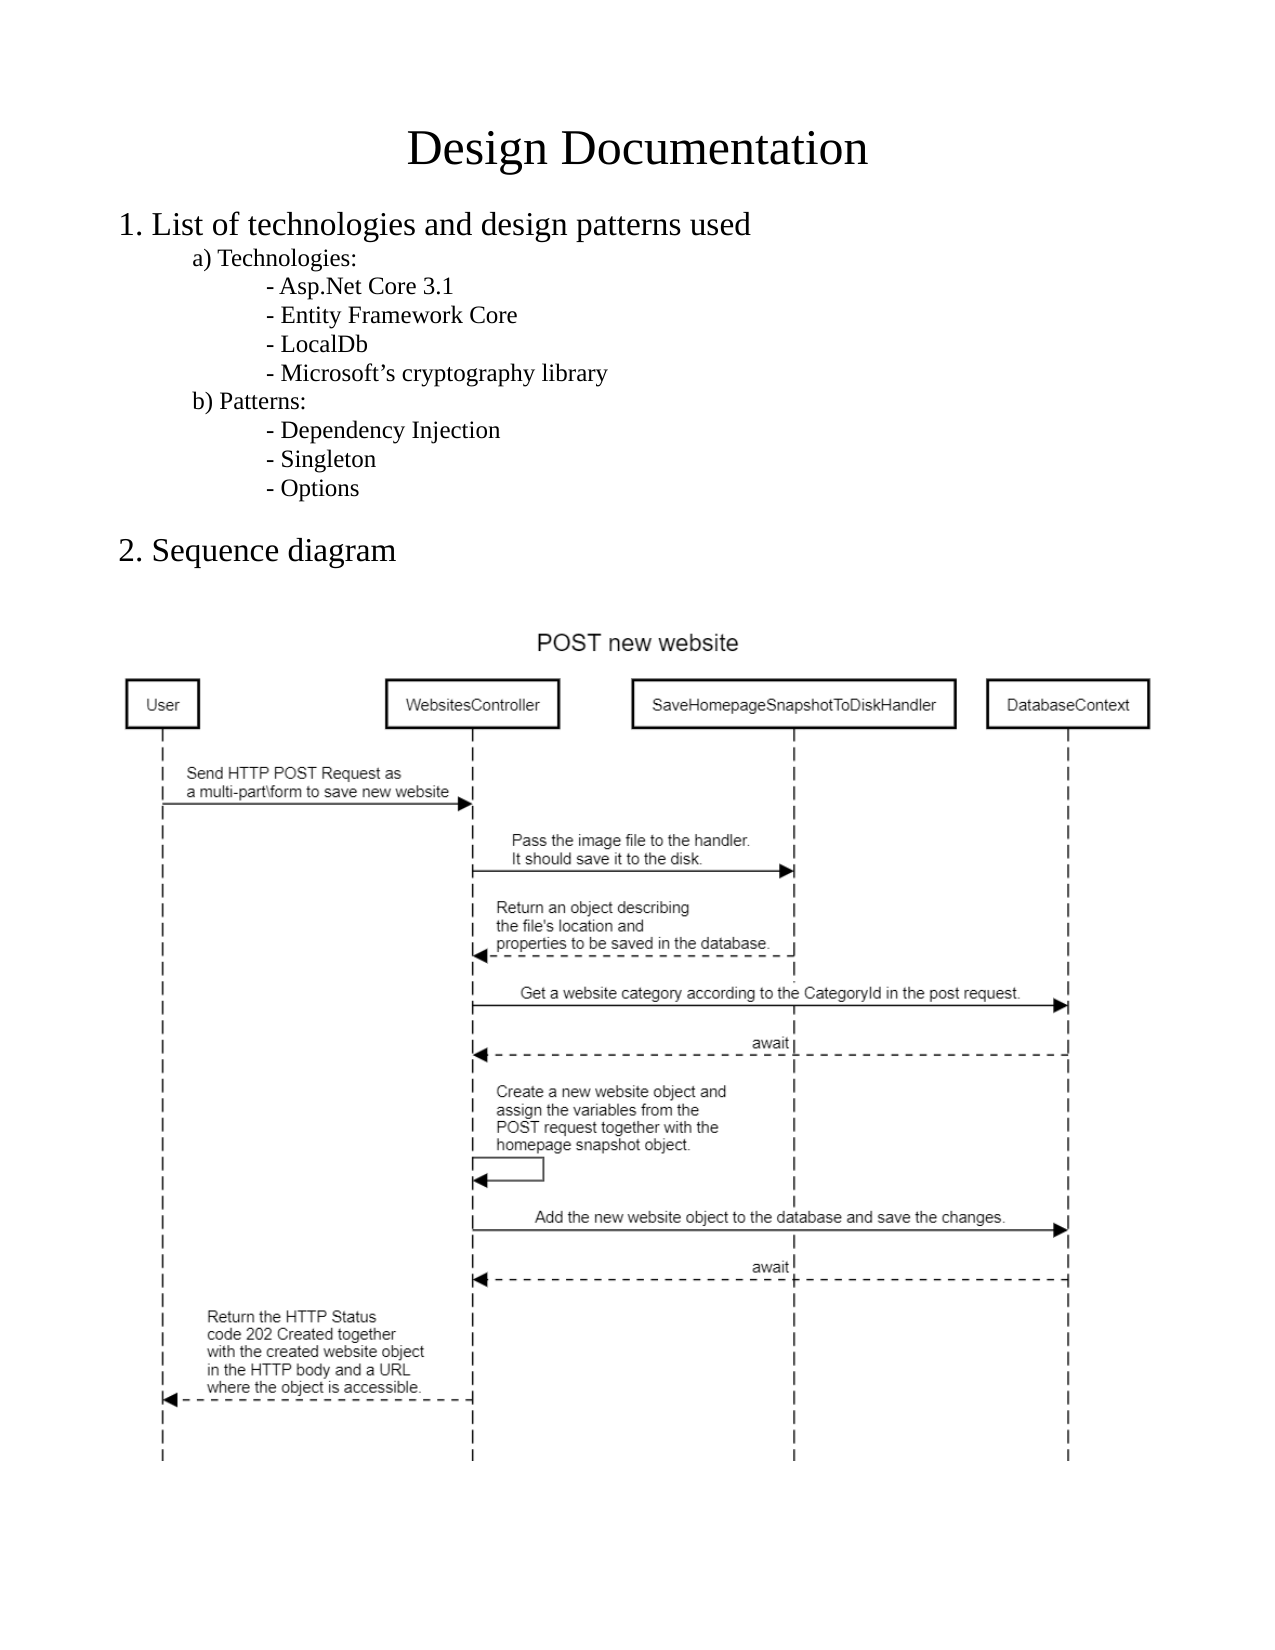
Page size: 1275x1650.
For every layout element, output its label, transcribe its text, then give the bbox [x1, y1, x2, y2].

text 2. Sequence diagram [118, 530, 1157, 568]
text - LocalDb [118, 329, 1157, 358]
text a) Technologies: [118, 243, 1157, 271]
text - Entity Framework Core [118, 300, 1157, 329]
text - Singleton [118, 444, 1157, 473]
picture [118, 624, 1157, 1461]
text 1. List of technologies and design patterns used [118, 204, 1157, 243]
text b) Patterns: [118, 386, 1157, 415]
text Design Documentation [118, 118, 1157, 176]
text - Asp.Net Core 3.1 [118, 271, 1157, 300]
text - Dependency Injection [118, 415, 1157, 444]
text - Options [118, 473, 1157, 501]
text - Microsoft’s cryptography library [118, 358, 1157, 386]
